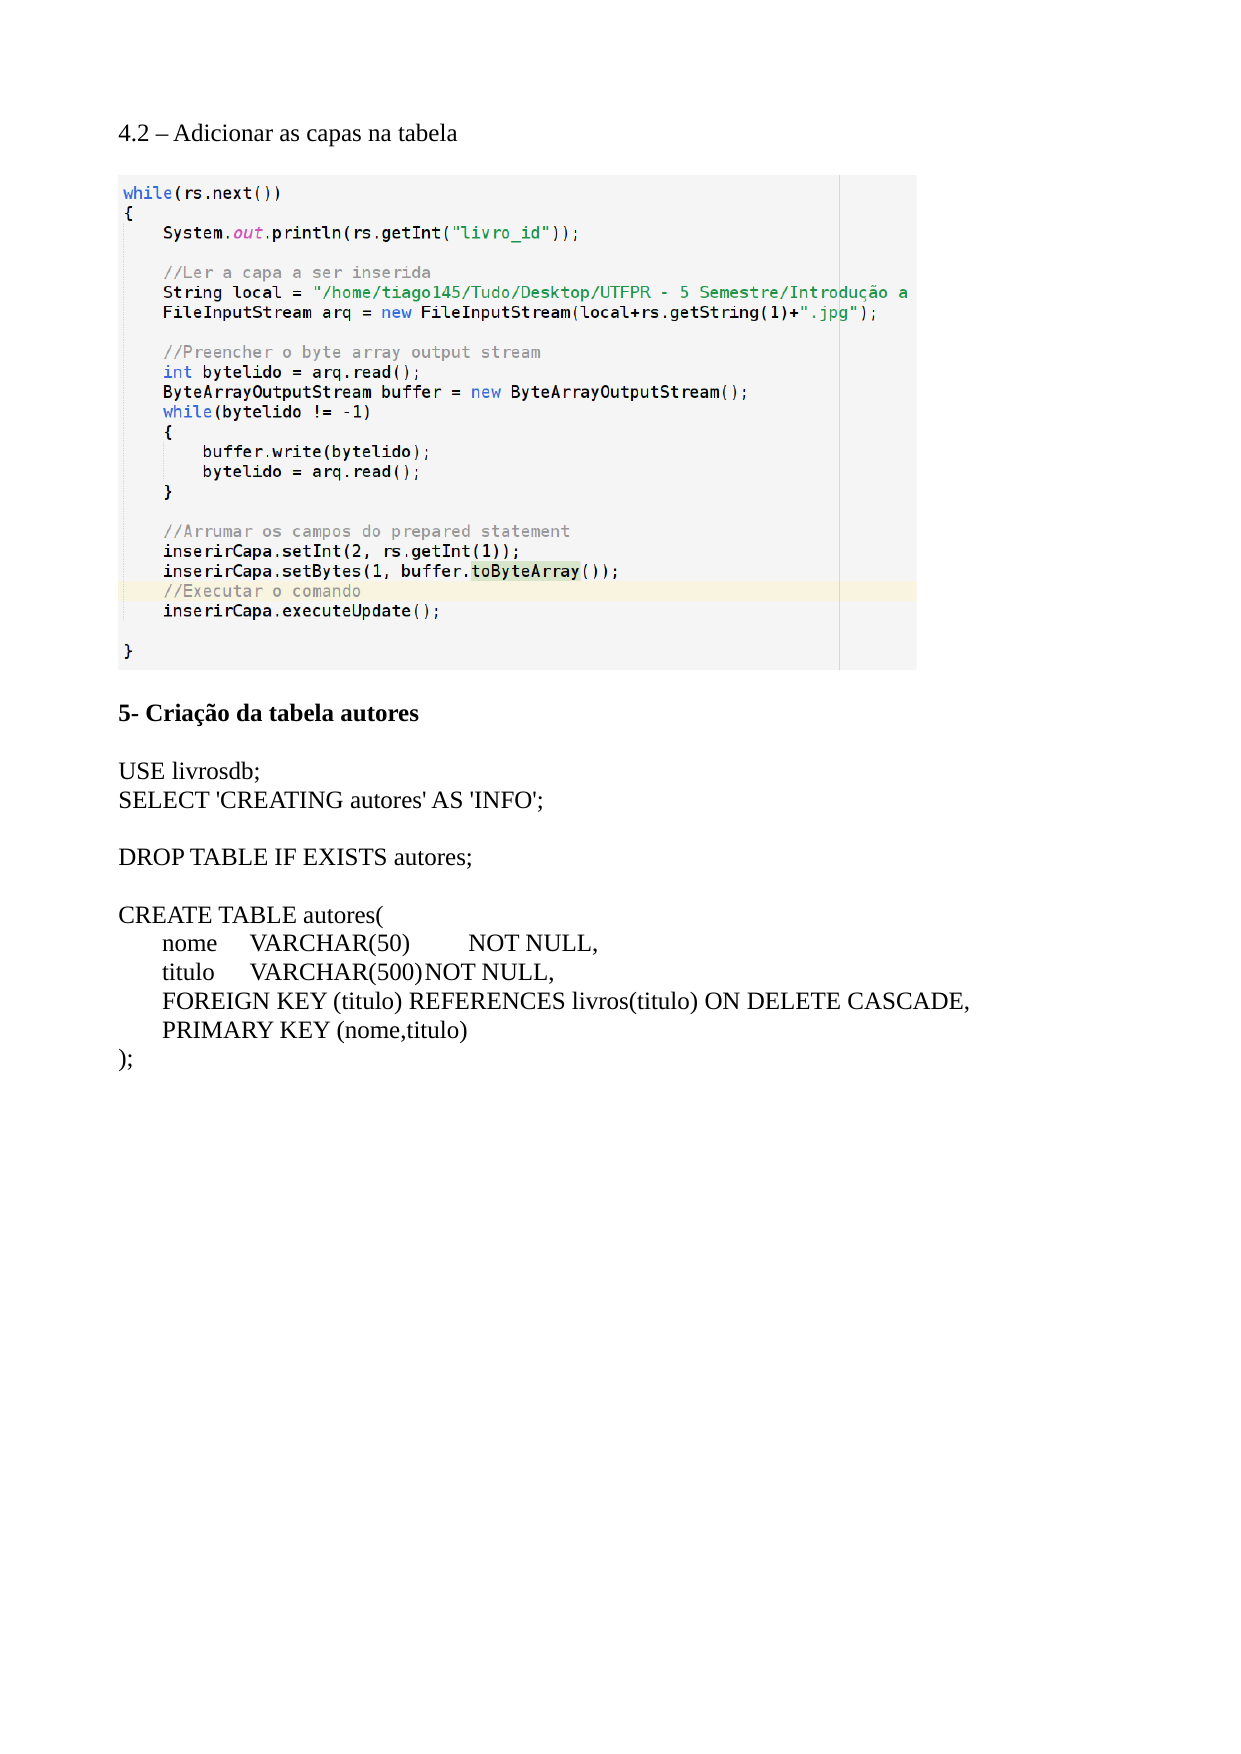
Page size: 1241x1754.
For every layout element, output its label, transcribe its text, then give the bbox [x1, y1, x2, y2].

text PRIMARY KEY (nome,titulo) [118, 1015, 1122, 1043]
text titulo VARCHAR(500) NOT NULL, [118, 957, 1122, 986]
text 4.2 – Adicionar as capas na tabela [118, 118, 1122, 147]
text 5- Criação da tabela autores [118, 698, 1122, 727]
text CREATE TABLE autores( [118, 900, 1122, 928]
text USE livrosdb; [118, 756, 1122, 785]
text FOREIGN KEY (titulo) REFERENCES livros(titulo) ON DELETE CASCADE, [118, 986, 1122, 1015]
text DROP TABLE IF EXISTS autores; [118, 842, 1122, 871]
text SELECT 'CREATING autores' AS 'INFO'; [118, 785, 1122, 813]
picture [118, 175, 917, 670]
text ); [118, 1043, 1122, 1072]
text nome VARCHAR(50) NOT NULL, [118, 928, 1122, 957]
